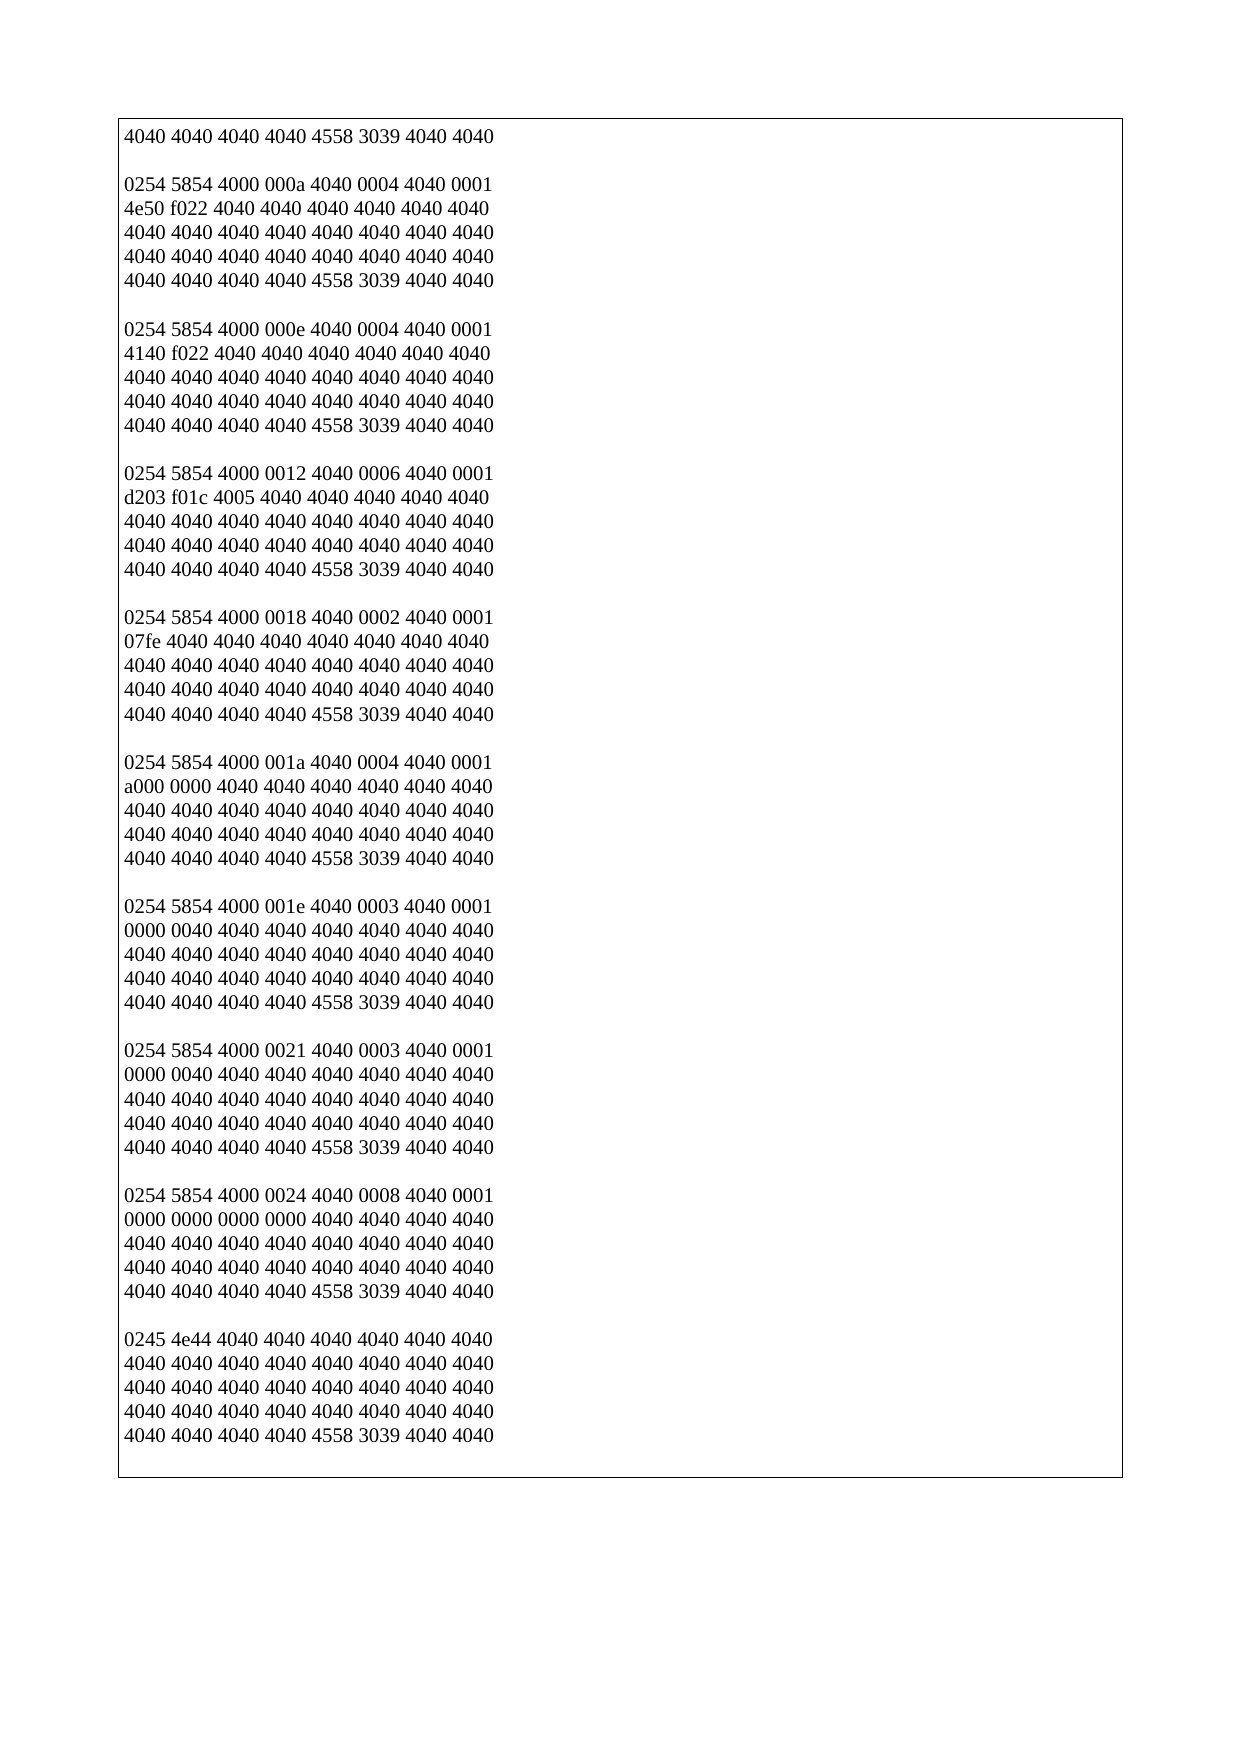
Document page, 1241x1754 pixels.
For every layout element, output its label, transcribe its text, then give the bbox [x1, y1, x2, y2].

table_header 4040 4040 4040 4040 4558 3039 4040 4040 0254 5854 4000 000a 4040 0004 4040 0001 4e50 f022 4040 4040 4040 4040 4040 4040 4040 4040 4040 4040 4040 4040 4040 4040 4040 4040 4040 4040 4040 4040 4040 4040 4040 4040 4040 4040 4558 3039 4040 4040 0254 5854 4000 000e 4040 0004 4040 0001 4140 f022 4040 4040 4040 4040 4040 4040 4040 4040 4040 4040 4040 4040 4040 4040 4040 4040 4040 4040 4040 4040 4040 4040 4040 4040 4040 4040 4558 3039 4040 4040 0254 5854 4000 0012 4040 0006 4040 0001 d203 f01c 4005 4040 4040 4040 4040 4040 4040 4040 4040 4040 4040 4040 4040 4040 4040 4040 4040 4040 4040 4040 4040 4040 4040 4040 4040 4040 4558 3039 4040 4040 0254 5854 4000 0018 4040 0002 4040 0001 07fe 4040 4040 4040 4040 4040 4040 4040 4040 4040 4040 4040 4040 4040 4040 4040 4040 4040 4040 4040 4040 4040 4040 4040 4040 4040 4040 4040 4558 3039 4040 4040 0254 5854 4000 001a 4040 0004 4040 0001 a000 0000 4040 4040 4040 4040 4040 4040 4040 4040 4040 4040 4040 4040 4040 4040 4040 4040 4040 4040 4040 4040 4040 4040 4040 4040 4040 4040 4558 3039 4040 4040 0254 5854 4000 001e 4040 0003 4040 0001 0000 0040 4040 4040 4040 4040 4040 4040 4040 4040 4040 4040 4040 4040 4040 4040 4040 4040 4040 4040 4040 4040 4040 4040 4040 4040 4040 4040 4558 3039 4040 4040 0254 5854 4000 0021 4040 0003 4040 0001 0000 0040 4040 4040 4040 4040 4040 4040 4040 4040 4040 4040 4040 4040 4040 4040 4040 4040 4040 4040 4040 4040 4040 4040 4040 4040 4040 4040 4558 3039 4040 4040 0254 5854 4000 0024 4040 0008 4040 0001 0000 0000 0000 0000 4040 4040 4040 4040 4040 4040 4040 4040 4040 4040 4040 4040 4040 4040 4040 4040 4040 4040 4040 4040 4040 4040 4040 4040 4558 3039 4040 4040 0245 4e44 4040 4040 4040 4040 4040 4040 4040 4040 4040 4040 4040 4040 4040 4040 4040 4040 4040 4040 4040 4040 4040 4040 4040 4040 4040 4040 4040 4040 4040 4040 4040 4040 4040 4040 4558 3039 4040 4040 [119, 119, 1122, 1477]
